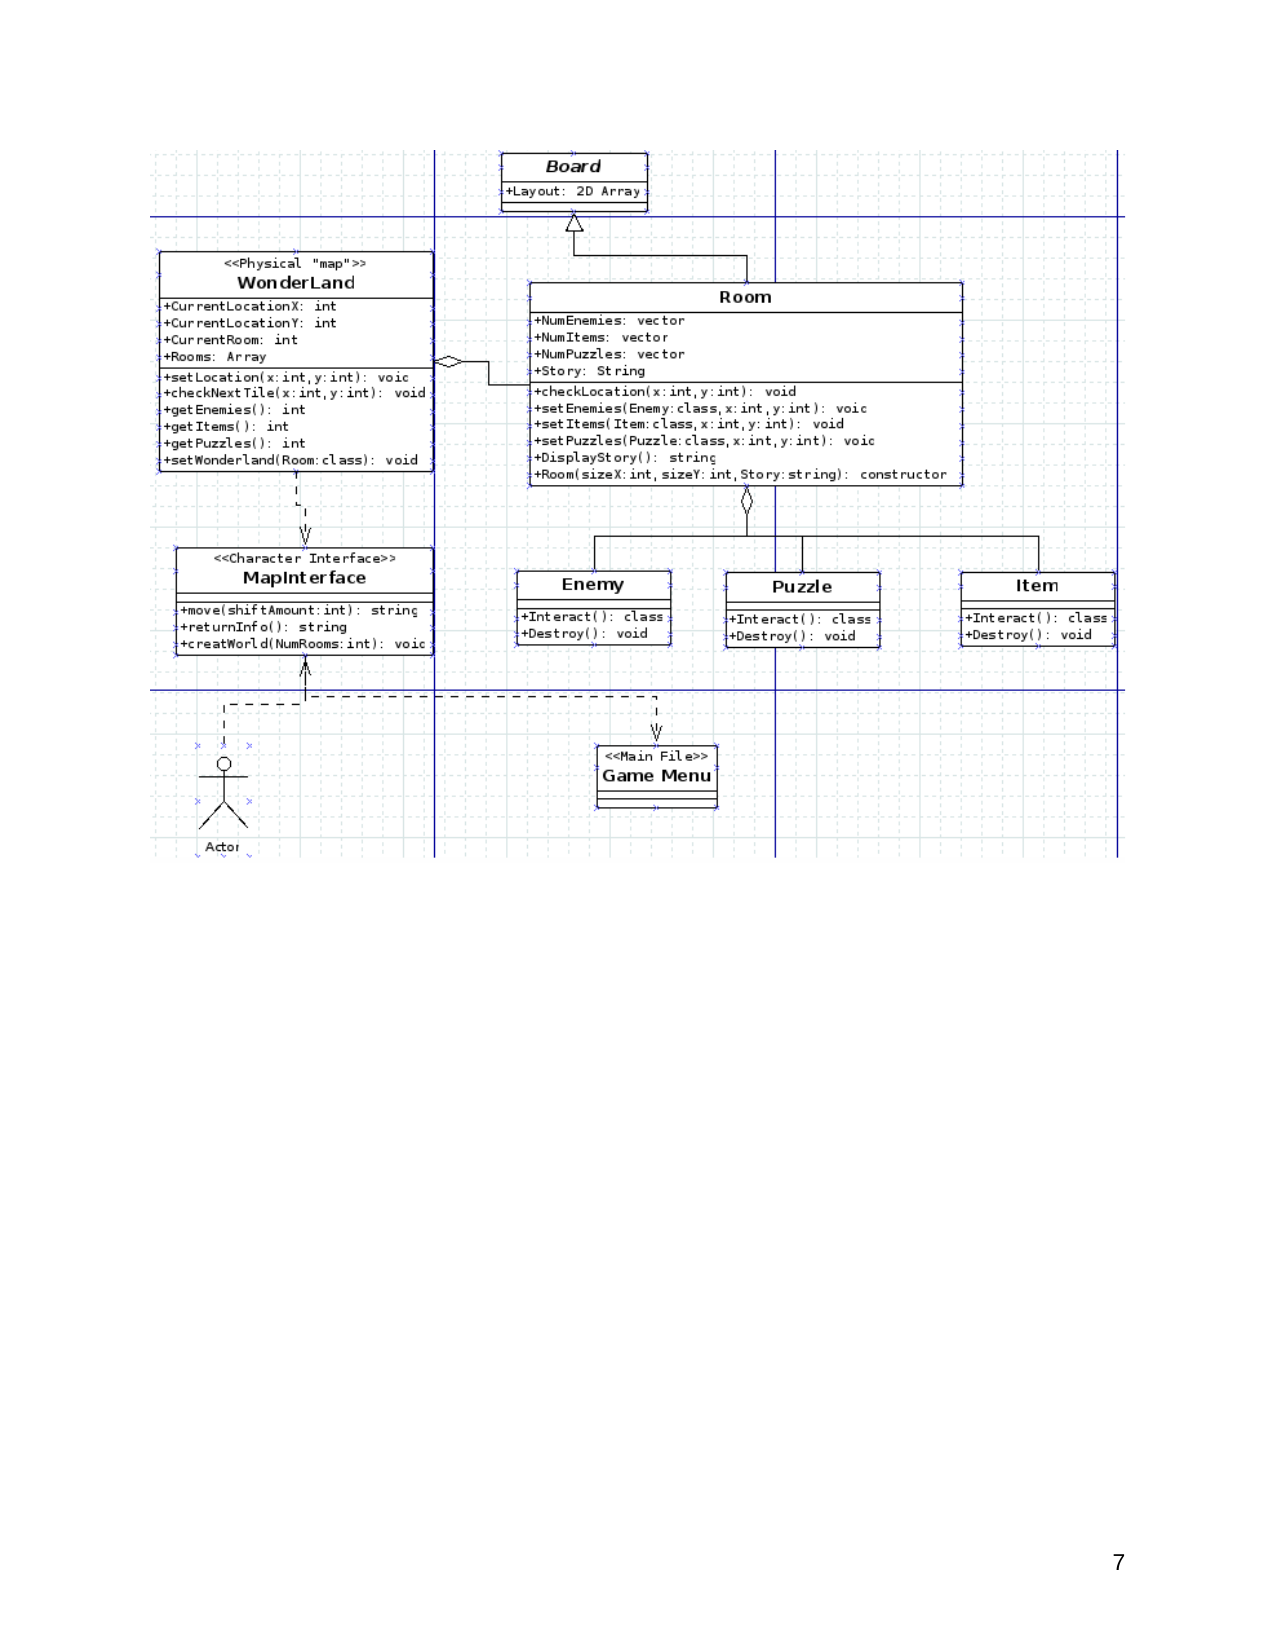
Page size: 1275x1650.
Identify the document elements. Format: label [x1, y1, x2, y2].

picture [150, 150, 1125, 863]
